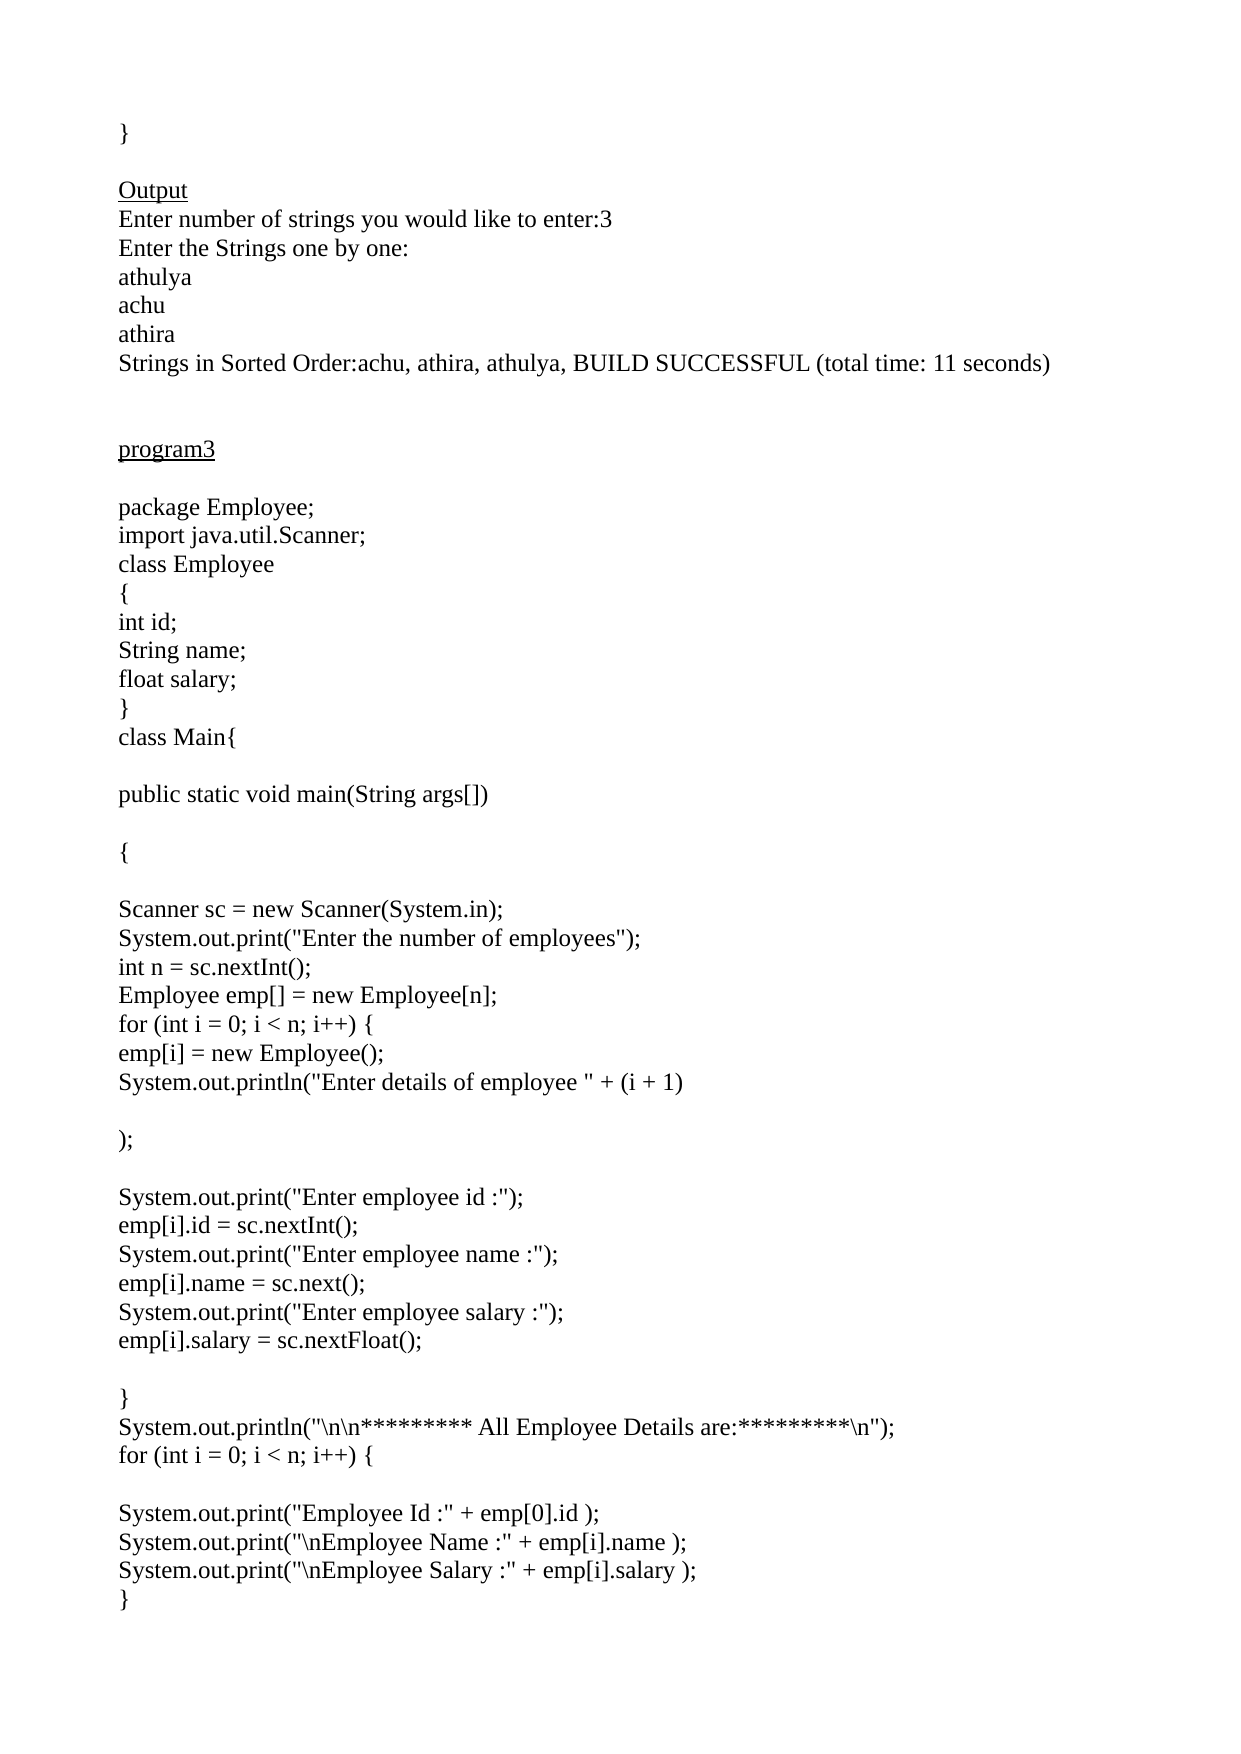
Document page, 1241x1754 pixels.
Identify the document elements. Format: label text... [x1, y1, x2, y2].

text System.out.print("Enter employee salary :"); [118, 1297, 1122, 1326]
text public static void main(String args[]) [118, 779, 1122, 808]
text athulya [118, 262, 1122, 291]
text } [118, 118, 1122, 147]
text program3 [118, 434, 1122, 463]
text float salary; [118, 664, 1122, 693]
text System.out.print("\nEmployee Salary :" + emp[i].salary ); [118, 1556, 1122, 1584]
text Strings in Sorted Order:achu, athira, athulya, BUILD SUCCESSFUL (total time: 11 seconds) [118, 348, 1122, 377]
text System.out.println("\n\n********* All Employee Details are:*********\n"); [118, 1412, 1122, 1441]
text } [118, 693, 1122, 722]
text System.out.print("Employee Id :" + emp[0].id ); [118, 1498, 1122, 1527]
text System.out.print("\nEmployee Name :" + emp[i].name ); [118, 1527, 1122, 1556]
text athira [118, 319, 1122, 348]
text String name; [118, 636, 1122, 664]
text System.out.print("Enter the number of employees"); [118, 923, 1122, 952]
text ); [118, 1124, 1122, 1153]
text int id; [118, 607, 1122, 636]
text achu [118, 291, 1122, 319]
text Output [118, 176, 1122, 204]
text emp[i].salary = sc.nextFloat(); [118, 1326, 1122, 1354]
text class Main{ [118, 722, 1122, 751]
text } [118, 1383, 1122, 1412]
text for (int i = 0; i < n; i++) { [118, 1009, 1122, 1038]
text { [118, 578, 1122, 607]
text Employee emp[] = new Employee[n]; [118, 981, 1122, 1009]
text emp[i].id = sc.nextInt(); [118, 1211, 1122, 1239]
text System.out.print("Enter employee id :"); [118, 1182, 1122, 1211]
text class Employee [118, 549, 1122, 578]
text { [118, 837, 1122, 866]
text import java.util.Scanner; [118, 521, 1122, 549]
text } [118, 1584, 1122, 1613]
text int n = sc.nextInt(); [118, 952, 1122, 981]
text package Employee; [118, 492, 1122, 521]
text Enter the Strings one by one: [118, 233, 1122, 262]
text Enter number of strings you would like to enter:3 [118, 204, 1122, 233]
text System.out.println("Enter details of employee " + (i + 1) [118, 1067, 1122, 1096]
text emp[i] = new Employee(); [118, 1038, 1122, 1067]
text for (int i = 0; i < n; i++) { [118, 1441, 1122, 1469]
text emp[i].name = sc.next(); [118, 1268, 1122, 1297]
text System.out.print("Enter employee name :"); [118, 1239, 1122, 1268]
text Scanner sc = new Scanner(System.in); [118, 894, 1122, 923]
